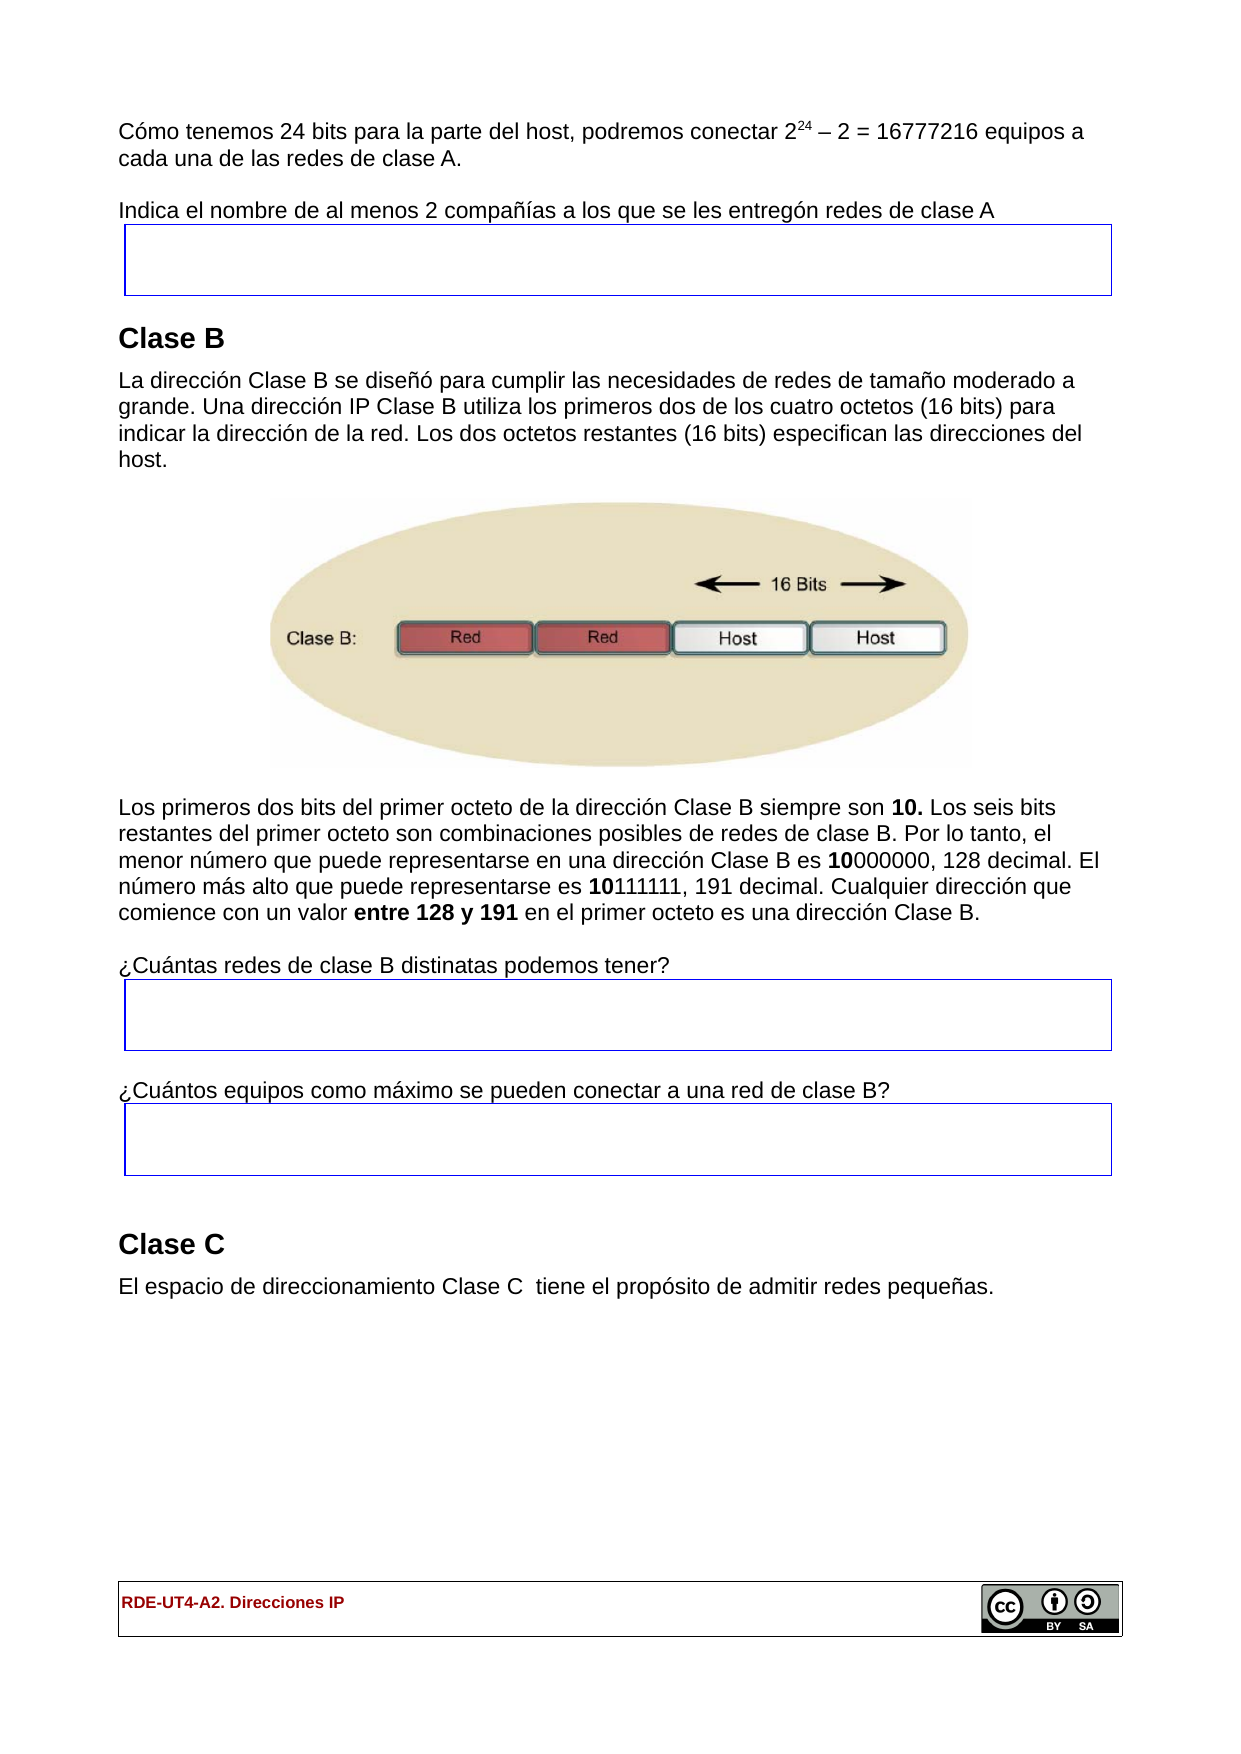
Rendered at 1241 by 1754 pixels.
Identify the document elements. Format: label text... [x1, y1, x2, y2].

text La dirección Clase B se diseñó para cumplir las necesidades de redes de tamaño moderado a grande. Una dirección IP Clase B utiliza los primeros dos de los cuatro octetos (16 bits) para indicar la dirección de la red. Los dos octetos restantes (16 bits) especifican las direcciones del host. [118, 367, 1122, 472]
table_header [126, 1104, 1111, 1174]
text ¿Cuántos equipos como máximo se pueden conectar a una red de clase B? [118, 1077, 1122, 1103]
picture [268, 498, 972, 768]
table_header [126, 225, 1111, 295]
picture [981, 1584, 1119, 1633]
table_header [126, 980, 1111, 1049]
text El espacio de direccionamiento Clase C tiene el propósito de admitir redes pequeñas. [118, 1273, 1122, 1299]
subtitle Clase B [118, 321, 1122, 354]
text Los primeros dos bits del primer octeto de la dirección Clase B siempre son 10. Los seis bits restantes del primer octeto son combinaciones posibles de redes de clase B. Por lo tanto, el menor número que puede representarse en una dirección Clase B es 10000000, 128 decimal. El número más alto que puede representarse es 10111111, 191 decimal. Cualquier dirección que comience con un valor entre 128 y 191 en el primer octeto es una dirección Clase B. [118, 794, 1122, 926]
text Indica el nombre de al menos 2 compañías a los que se les entregón redes de clase A [118, 197, 1122, 223]
text Cómo tenemos 24 bits para la parte del host, podremos conectar 224 – 2 = 16777216 equipos a cada una de las redes de clase A. [118, 118, 1122, 171]
text ¿Cuántas redes de clase B distinatas podemos tener? [118, 952, 1122, 978]
subtitle Clase C [118, 1227, 1122, 1260]
